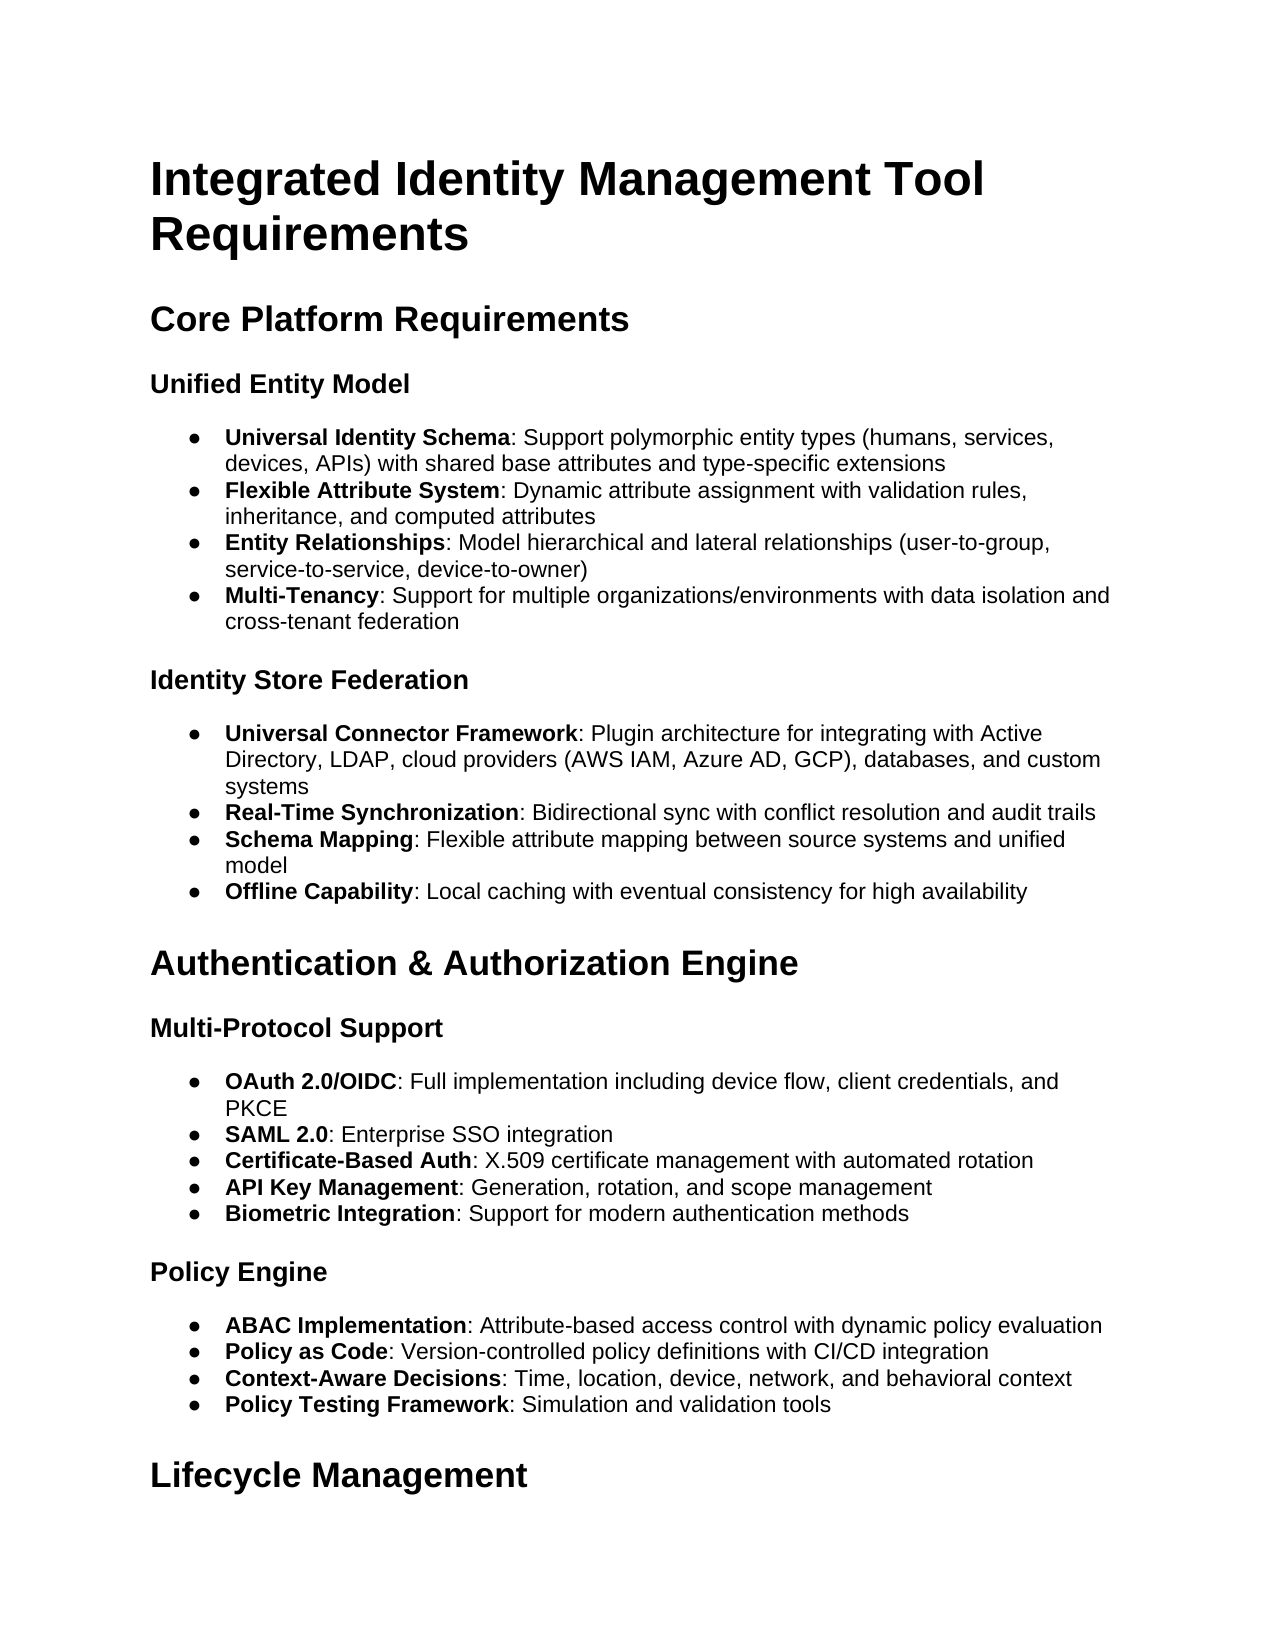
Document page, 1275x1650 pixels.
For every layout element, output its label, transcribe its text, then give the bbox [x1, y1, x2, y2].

list Policy Testing Framework: Simulation and validation tools [187, 1391, 1125, 1417]
list Biometric Integration: Support for modern authentication methods [187, 1200, 1125, 1226]
list Certificate-Based Auth: X.509 certificate management with automated rotation [187, 1147, 1125, 1174]
list Real-Time Synchronization: Bidirectional sync with conflict resolution and audit trails [187, 799, 1125, 826]
list SAML 2.0: Enterprise SSO integration [187, 1121, 1125, 1147]
list Context-Aware Decisions: Time, location, device, network, and behavioral context [187, 1364, 1125, 1391]
subtitle Policy Engine [150, 1256, 1125, 1287]
list Universal Connector Framework: Plugin architecture for integrating with Active Directory, LDAP, cloud providers (AWS IAM, Azure AD, GCP), databases, and custom systems [187, 720, 1125, 799]
list Offline Capability: Local caching with eventual consistency for high availability [187, 878, 1125, 904]
list ABAC Implementation: Attribute-based access control with dynamic policy evaluation [187, 1312, 1125, 1338]
subtitle Lifecycle Management [150, 1455, 1125, 1495]
subtitle Multi-Protocol Support [150, 1012, 1125, 1043]
subtitle Core Platform Requirements [150, 298, 1125, 338]
list Policy as Code: Version-controlled policy definitions with CI/CD integration [187, 1338, 1125, 1364]
list API Key Management: Generation, rotation, and scope management [187, 1174, 1125, 1200]
subtitle Integrated Identity Management Tool Requirements [150, 150, 1125, 260]
subtitle Unified Entity Model [150, 368, 1125, 399]
list Flexible Attribute System: Dynamic attribute assignment with validation rules, inheritance, and computed attributes [187, 477, 1125, 529]
list Multi-Tenancy: Support for multiple organizations/environments with data isolation and cross-tenant federation [187, 582, 1125, 635]
subtitle Authentication & Authorization Engine [150, 942, 1125, 983]
subtitle Identity Store Federation [150, 664, 1125, 695]
list Entity Relationships: Model hierarchical and lateral relationships (user-to-group, service-to-service, device-to-owner) [187, 529, 1125, 582]
list Universal Identity Schema: Support polymorphic entity types (humans, services, devices, APIs) with shared base attributes and type-specific extensions [187, 424, 1125, 477]
list OAuth 2.0/OIDC: Full implementation including device flow, client credentials, and PKCE [187, 1068, 1125, 1121]
list Schema Mapping: Flexible attribute mapping between source systems and unified model [187, 826, 1125, 878]
